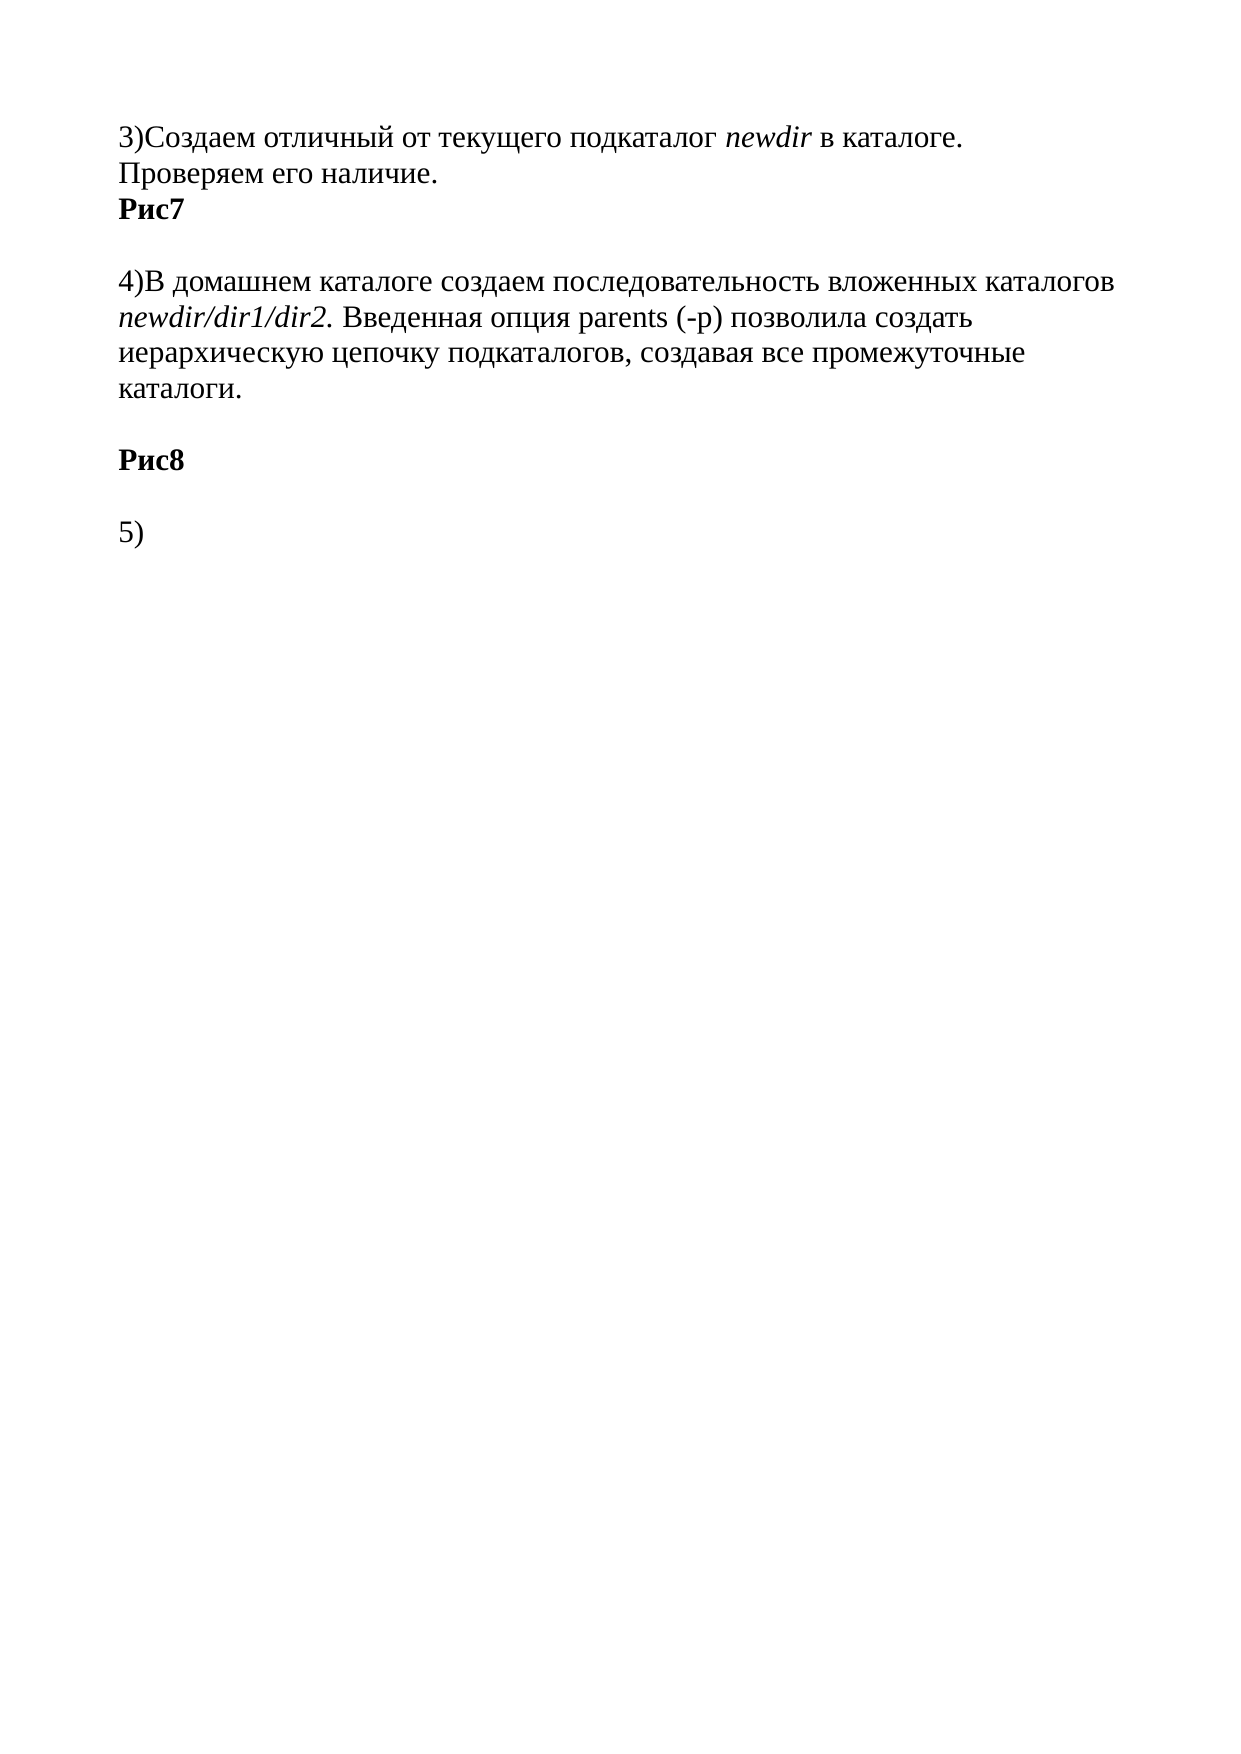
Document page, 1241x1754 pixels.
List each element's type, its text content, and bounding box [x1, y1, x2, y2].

text Рис8 [118, 442, 1122, 477]
text Проверяем его наличие. [118, 154, 1122, 190]
text 5) [118, 513, 1122, 549]
text 3)Создаем отличный от текущего подкаталог newdir в каталоге. [118, 118, 1122, 154]
text Рис7 [118, 190, 1122, 226]
text 4)В домашнем каталоге создаем последовательность вложенных каталогов newdir/dir1/dir2. Введенная опция parents (-p) позволила создать иерархическую цепочку подкаталогов, создавая все промежуточные каталоги. [118, 262, 1122, 406]
